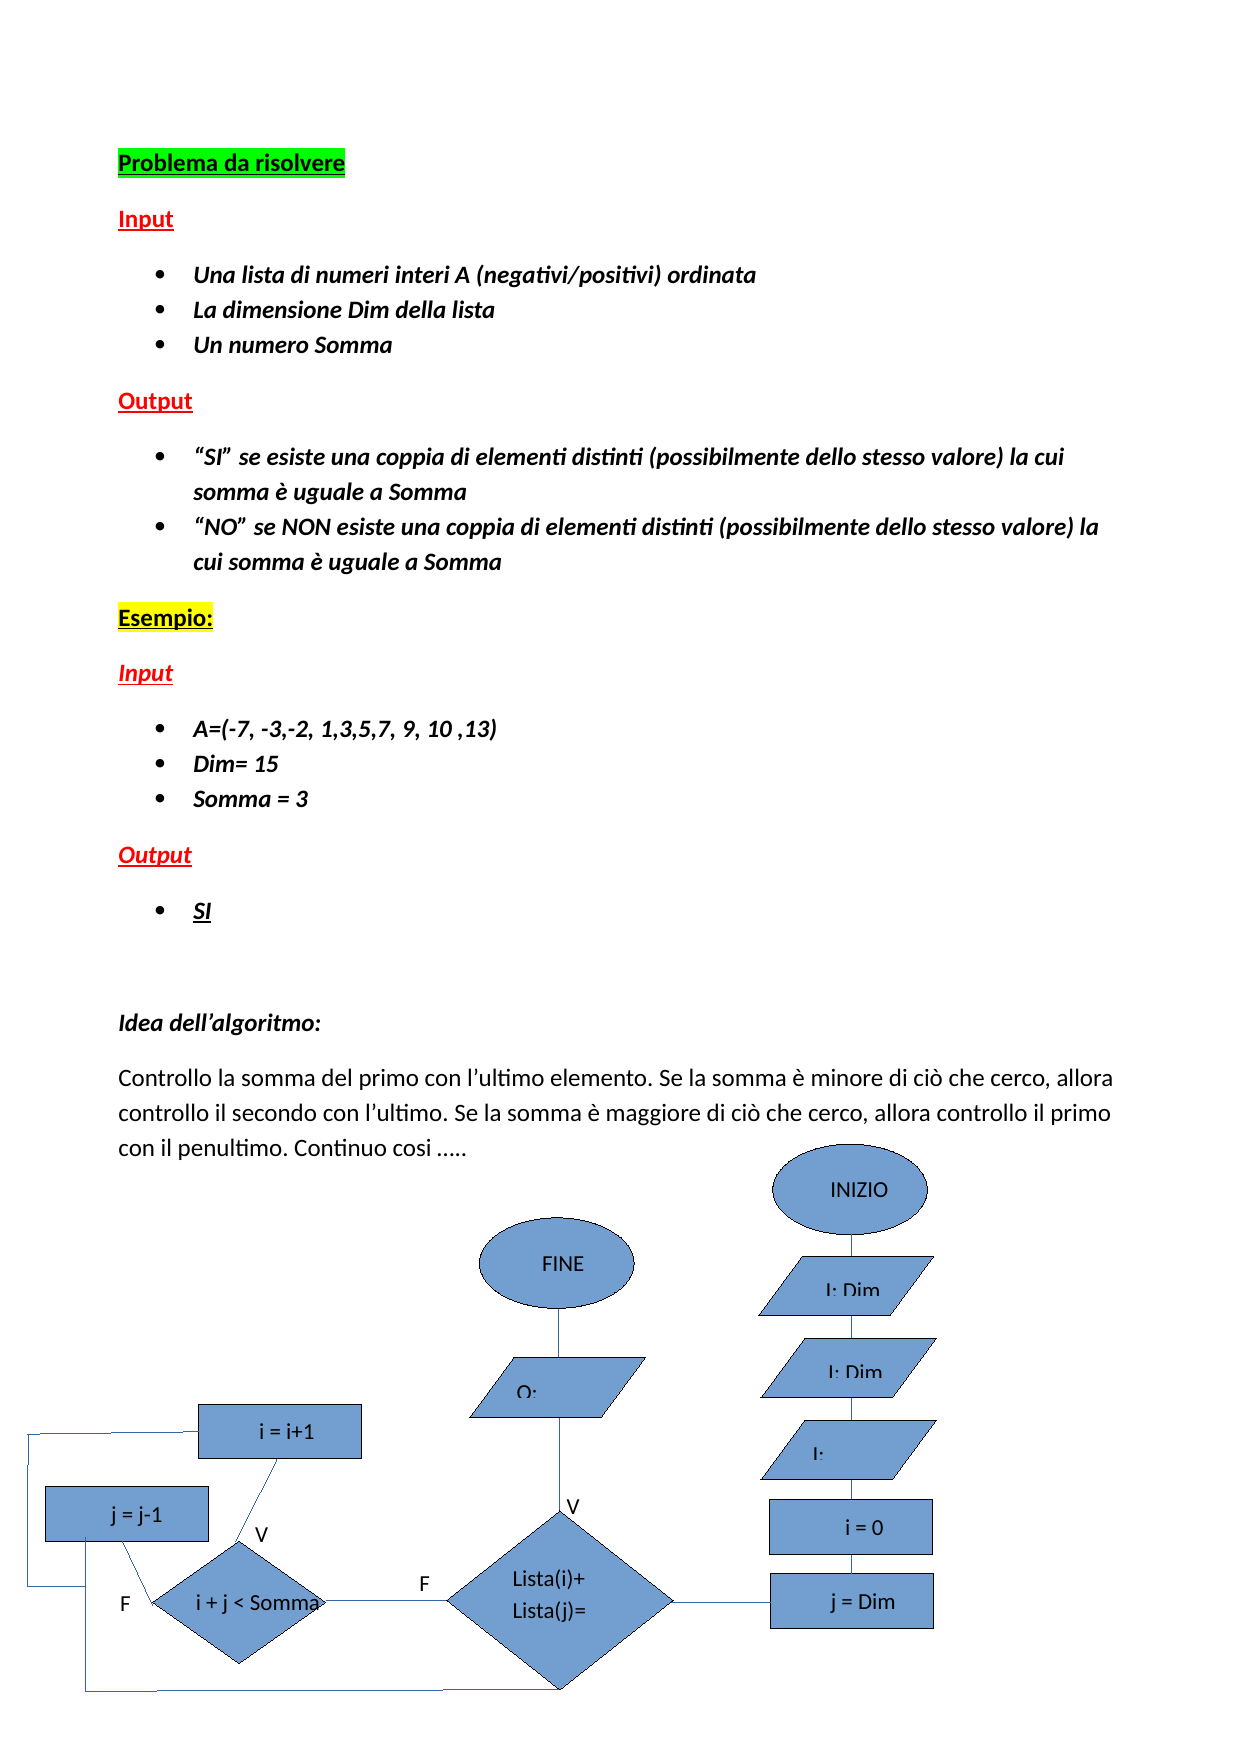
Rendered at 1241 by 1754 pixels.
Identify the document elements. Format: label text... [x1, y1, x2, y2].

text Output [118, 385, 1122, 416]
list Somma = 3 [156, 783, 1122, 814]
text Problema da risolvere [118, 148, 1122, 178]
text Esempio: [118, 602, 1122, 632]
list Dim= 15 [156, 748, 1122, 779]
text Input [118, 203, 1122, 234]
list Una lista di numeri interi A (negativi/positivi) ordinata [156, 259, 1122, 290]
text FINE [511, 1249, 603, 1277]
text I: Somma [802, 1440, 895, 1460]
list La dimensione Dim della lista [156, 294, 1122, 325]
list “SI” se esiste una coppia di elementi distinti (possibilmente dello stesso valore) la cui somma è uguale a Somma [156, 441, 1122, 506]
list “NO” se NON esiste una coppia di elementi distinti (possibilmente dello stesso valore) la cui somma è uguale a Somma [156, 511, 1122, 576]
text I: Dim [802, 1358, 895, 1378]
text i = 0 [778, 1513, 923, 1541]
text Lista(i)+ Lista(j)= Somma [512, 1564, 608, 1636]
text INIZIO [804, 1175, 896, 1203]
text I: Dim [800, 1276, 892, 1296]
text Input [118, 658, 1122, 688]
list Un numero Somma [156, 329, 1122, 360]
text Idea dell’algoritmo: [118, 1007, 1122, 1037]
text Output [118, 839, 1122, 870]
text j = Dim [779, 1587, 924, 1615]
text O: Somma [511, 1378, 604, 1397]
text i = i+1 [207, 1417, 353, 1445]
text Controllo la somma del primo con l’ultimo elemento. Se la somma è minore di ciò che cerco, allora controllo il secondo con l’ultimo. Se la somma è maggiore di ciò che cerco, allora controllo il primo con il penultimo. Continuo cosi ….. [118, 1063, 1122, 1163]
list A=(-7, -3,-2, 1,3,5,7, 9, 10 ,13) [156, 713, 1122, 744]
list SI [156, 895, 1122, 926]
text j = j-1 [54, 1500, 200, 1528]
